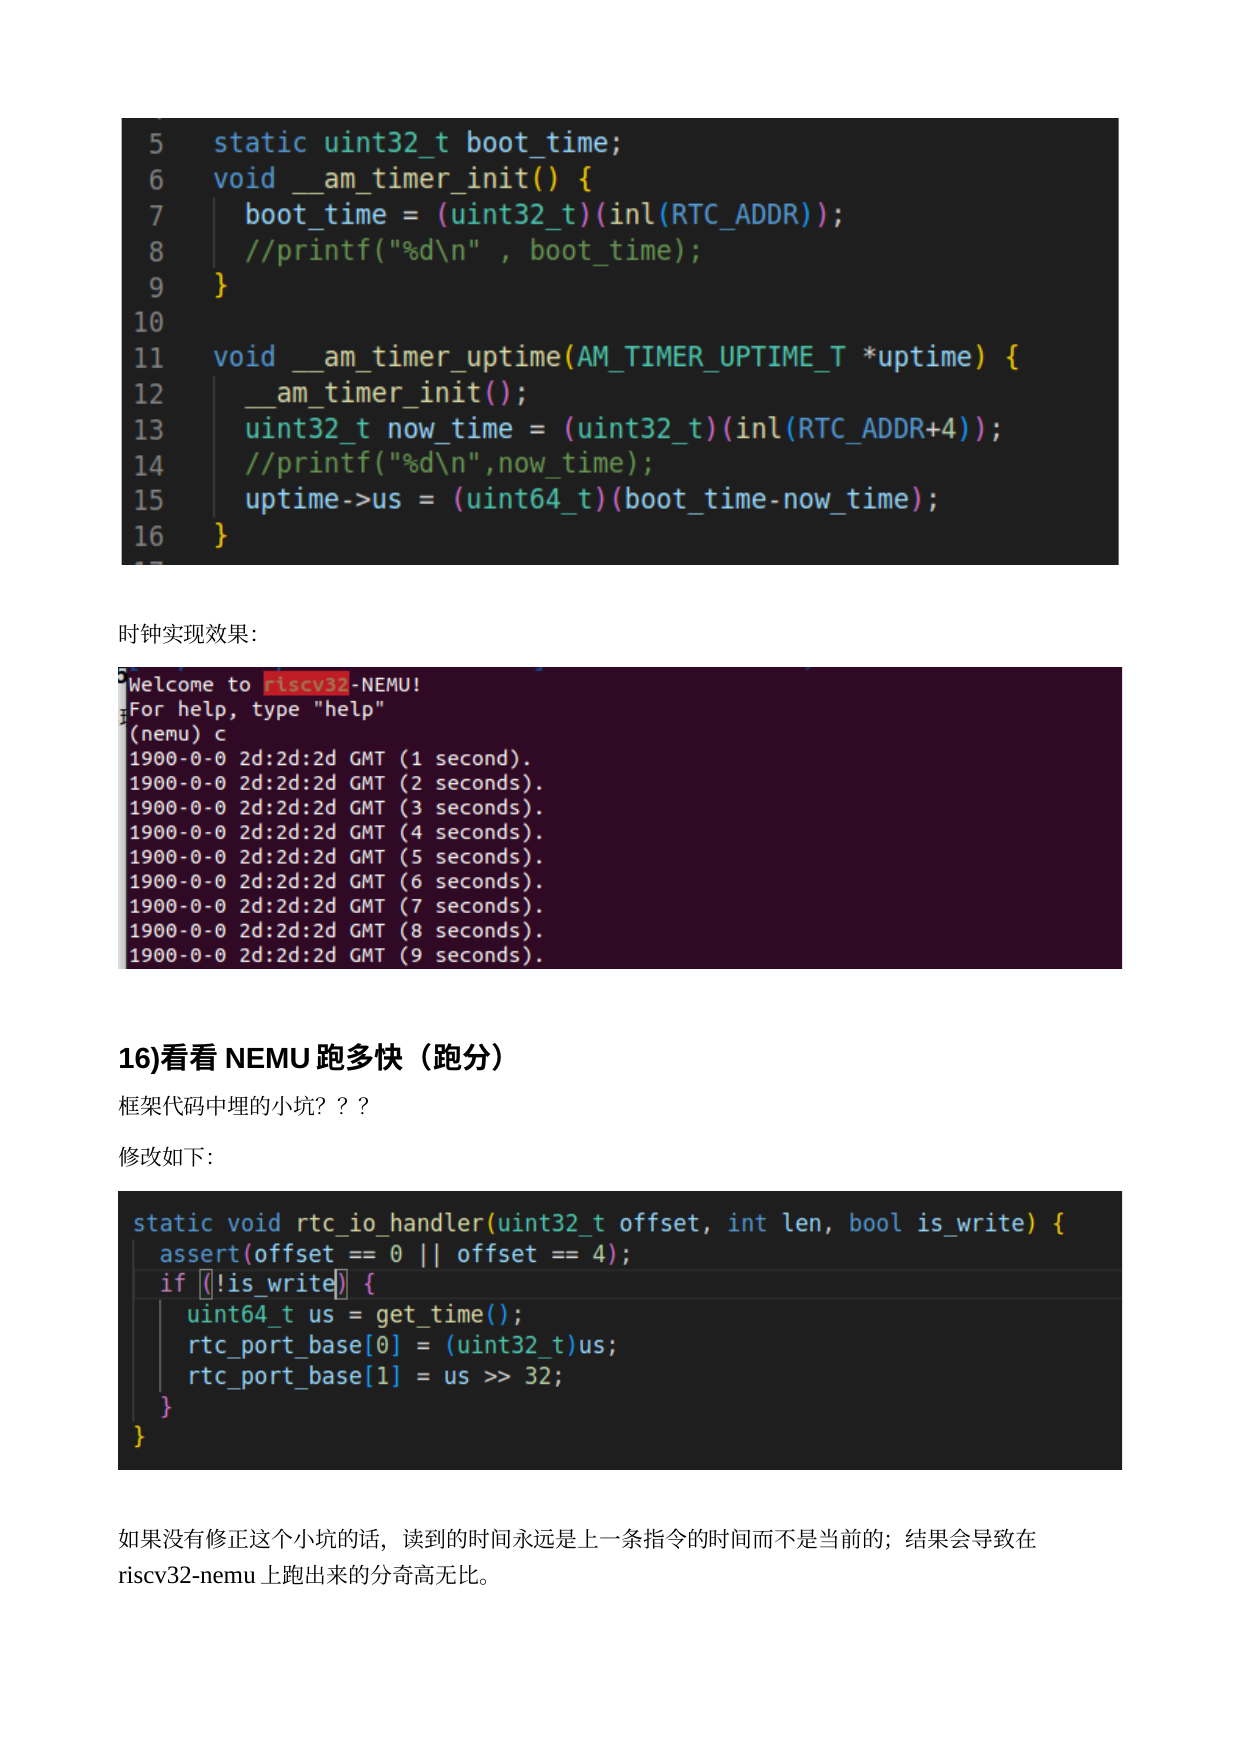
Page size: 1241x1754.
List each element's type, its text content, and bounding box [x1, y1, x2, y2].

picture [121, 118, 1119, 565]
text 修改如下： [118, 1140, 1122, 1172]
picture [118, 1191, 1123, 1470]
subtitle 16)看看NEMU跑多快（跑分） [118, 1035, 1122, 1077]
text 时钟实现效果： [118, 617, 1122, 648]
text 如果没有修正这个小坑的话，读到的时间永远是上一条指令的时间而不是当前的；结果会导致在riscv32-nemu上跑出来的分奇高无比。 [118, 1522, 1122, 1589]
picture [118, 667, 1123, 969]
text 框架代码中埋的小坑？？？ [118, 1089, 1122, 1121]
